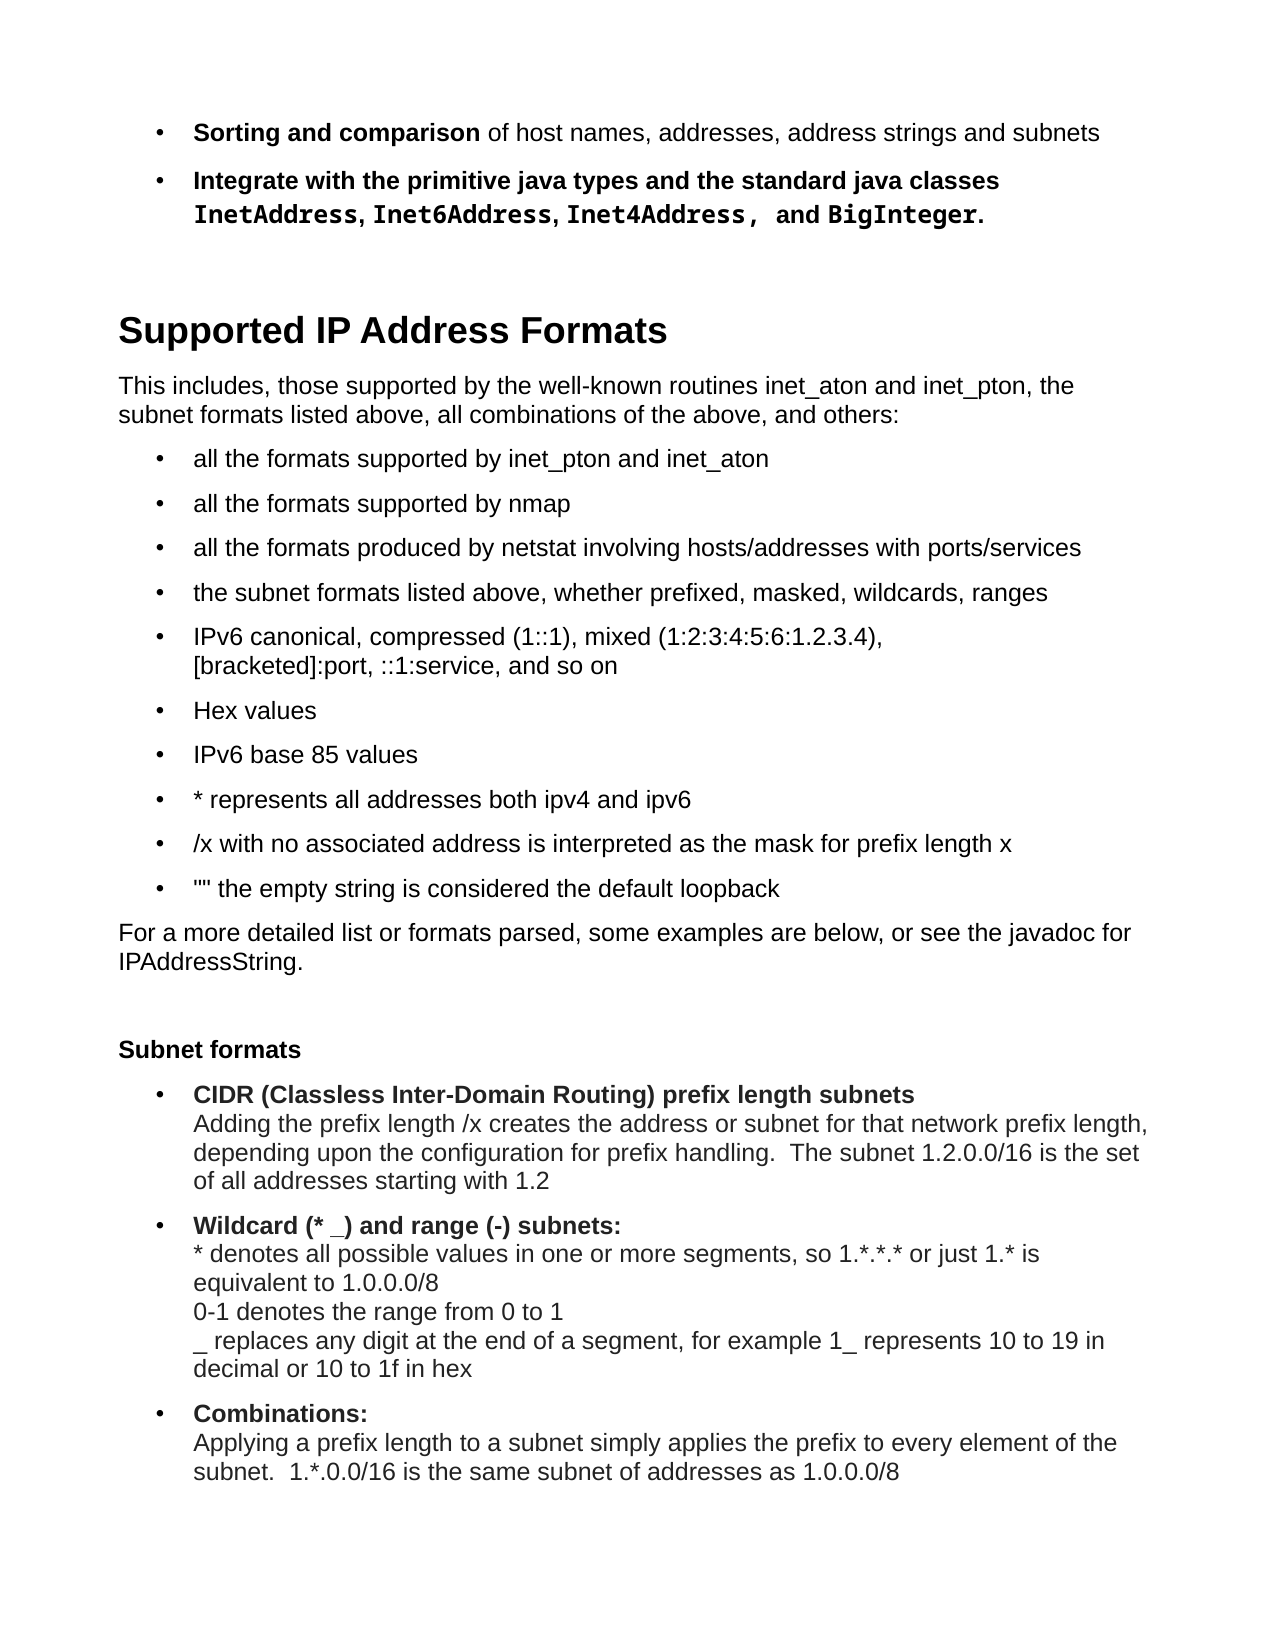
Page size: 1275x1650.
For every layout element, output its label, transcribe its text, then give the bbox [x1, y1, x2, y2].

list Hex values [156, 696, 1157, 724]
list all the formats produced by netstat involving hosts/addresses with ports/services [156, 533, 1157, 562]
list * represents all addresses both ipv4 and ipv6 [156, 784, 1157, 813]
list the subnet formats listed above, whether prefixed, masked, wildcards, ranges [156, 578, 1157, 607]
list all the formats supported by inet_pton and inet_aton [156, 444, 1157, 473]
list all the formats supported by nmap [156, 489, 1157, 518]
list Integrate with the primitive java types and the standard java classes InetAddress, Inet6Address, Inet4Address, and BigInteger. [156, 163, 1157, 231]
text For a more detailed list or formats parsed, some examples are below, or see the javadoc for IPAddressString. [118, 918, 1157, 976]
text Subnet formats [118, 1036, 1157, 1064]
text This includes, those supported by the well-known routines inet_aton and inet_pton, the subnet formats listed above, all combinations of the above, and others: [118, 371, 1157, 429]
subtitle Supported IP Address Formats [118, 308, 1157, 351]
list CIDR (Classless Inter-Domain Routing) prefix length subnets Adding the prefix length /x creates the address or subnet for that network prefix length, depending upon the configuration for prefix handling. The subnet 1.2.0.0/16 is the set of all addresses starting with 1.2 [156, 1080, 1157, 1195]
list IPv6 canonical, compressed (1::1), mixed (1:2:3:4:5:6:1.2.3.4), [bracketed]:port, ::1:service, and so on [156, 622, 1157, 680]
list "" the empty string is considered the default loopback [156, 873, 1157, 902]
list /x with no associated address is interpreted as the mask for prefix length x [156, 829, 1157, 858]
list Sorting and comparison of host names, addresses, address strings and subnets [156, 118, 1157, 147]
list Combinations: Applying a prefix length to a subnet simply applies the prefix to every element of the subnet. 1.*.0.0/16 is the same subnet of addresses as 1.0.0.0/8 [156, 1399, 1157, 1485]
list Wildcard (* _) and range (-) subnets: * denotes all possible values in one or more segments, so 1.*.*.* or just 1.* is equivalent to 1.0.0.0/8 0-1 denotes the range from 0 to 1 _ replaces any digit at the end of a segment, for example 1_ represents 10 to 19 in decimal or 10 to 1f in hex [156, 1211, 1157, 1383]
list IPv6 base 85 values [156, 740, 1157, 769]
